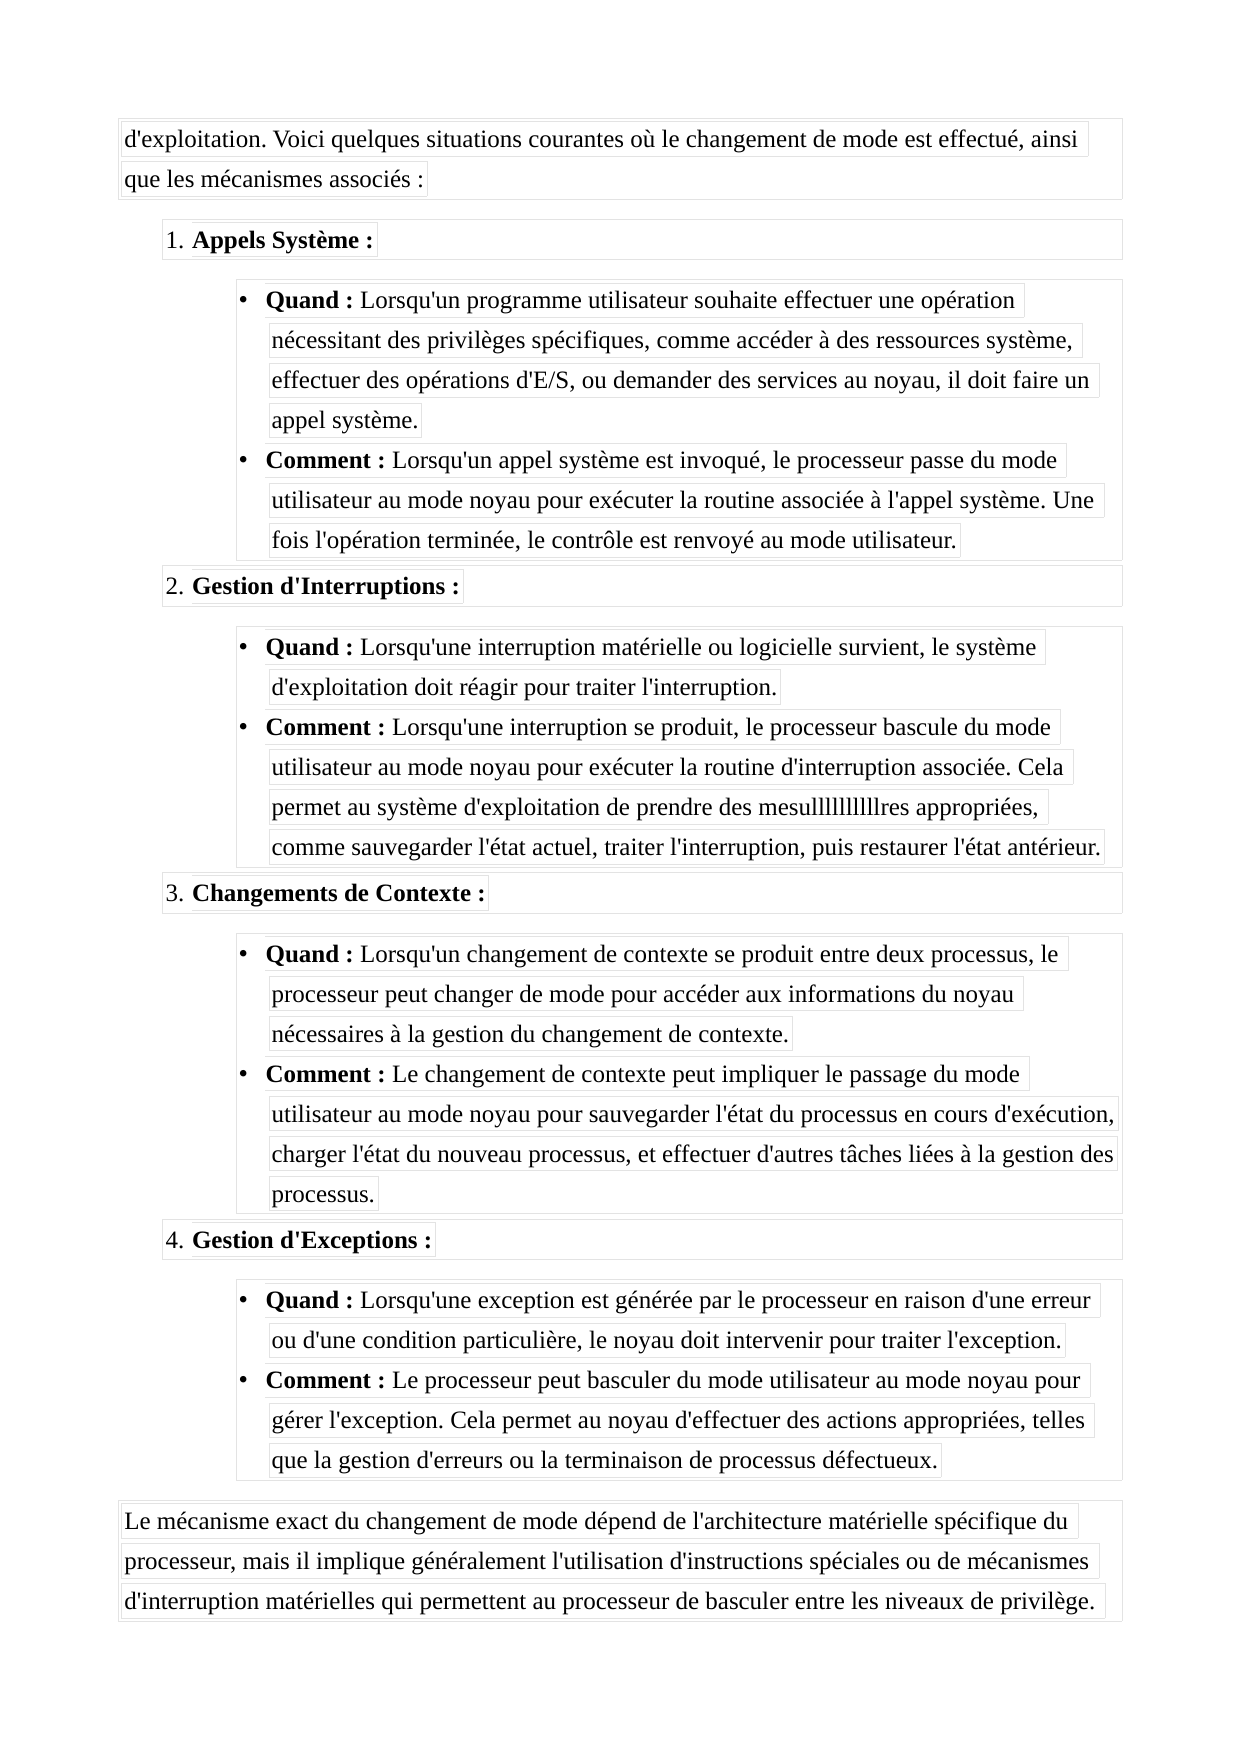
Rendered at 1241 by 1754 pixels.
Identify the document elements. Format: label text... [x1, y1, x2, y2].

list Appels Système : [163, 220, 1122, 259]
text d'exploitation. Voici quelques situations courantes où le changement de mode est effectué, ainsi que les mécanismes associés : [119, 119, 1122, 199]
list Comment : Lorsqu'un appel système est invoqué, le processeur passe du mode utilisateur au mode noyau pour exécuter la routine associée à l'appel système. Une fois l'opération terminée, le contrôle est renvoyé au mode utilisateur. [237, 439, 1122, 560]
list Comment : Le processeur peut basculer du mode utilisateur au mode noyau pour gérer l'exception. Cela permet au noyau d'effectuer des actions appropriées, telles que la gestion d'erreurs ou la terminaison de processus défectueux. [237, 1359, 1122, 1480]
list Comment : Le changement de contexte peut impliquer le passage du mode utilisateur au mode noyau pour sauvegarder l'état du processus en cours d'exécution, charger l'état du nouveau processus, et effectuer d'autres tâches liées à la gestion des processus. [237, 1053, 1122, 1213]
list Gestion d'Interruptions : [163, 566, 1122, 606]
list Gestion d'Exceptions : [163, 1220, 1122, 1259]
list Quand : Lorsqu'une interruption matérielle ou logicielle survient, le système d'exploitation doit réagir pour traiter l'interruption. [237, 627, 1122, 704]
list Quand : Lorsqu'un programme utilisateur souhaite effectuer une opération nécessitant des privilèges spécifiques, comme accéder à des ressources système, effectuer des opérations d'E/S, ou demander des services au noyau, il doit faire un appel système. [237, 280, 1122, 437]
list Quand : Lorsqu'un changement de contexte se produit entre deux processus, le processeur peut changer de mode pour accéder aux informations du noyau nécessaires à la gestion du changement de contexte. [237, 934, 1122, 1051]
list Changements de Contexte : [163, 873, 1122, 913]
list Quand : Lorsqu'une exception est générée par le processeur en raison d'une erreur ou d'une condition particulière, le noyau doit intervenir pour traiter l'exception. [237, 1280, 1122, 1357]
text Le mécanisme exact du changement de mode dépend de l'architecture matérielle spécifique du processeur, mais il implique généralement l'utilisation d'instructions spéciales ou de mécanismes d'interruption matérielles qui permettent au processeur de basculer entre les niveaux de privilège. [119, 1501, 1122, 1621]
list Comment : Lorsqu'une interruption se produit, le processeur bascule du mode utilisateur au mode noyau pour exécuter la routine d'interruption associée. Cela permet au système d'exploitation de prendre des mesullllllllllres appropriées, comme sauvegarder l'état actuel, traiter l'interruption, puis restaurer l'état antérieur. [237, 706, 1122, 867]
